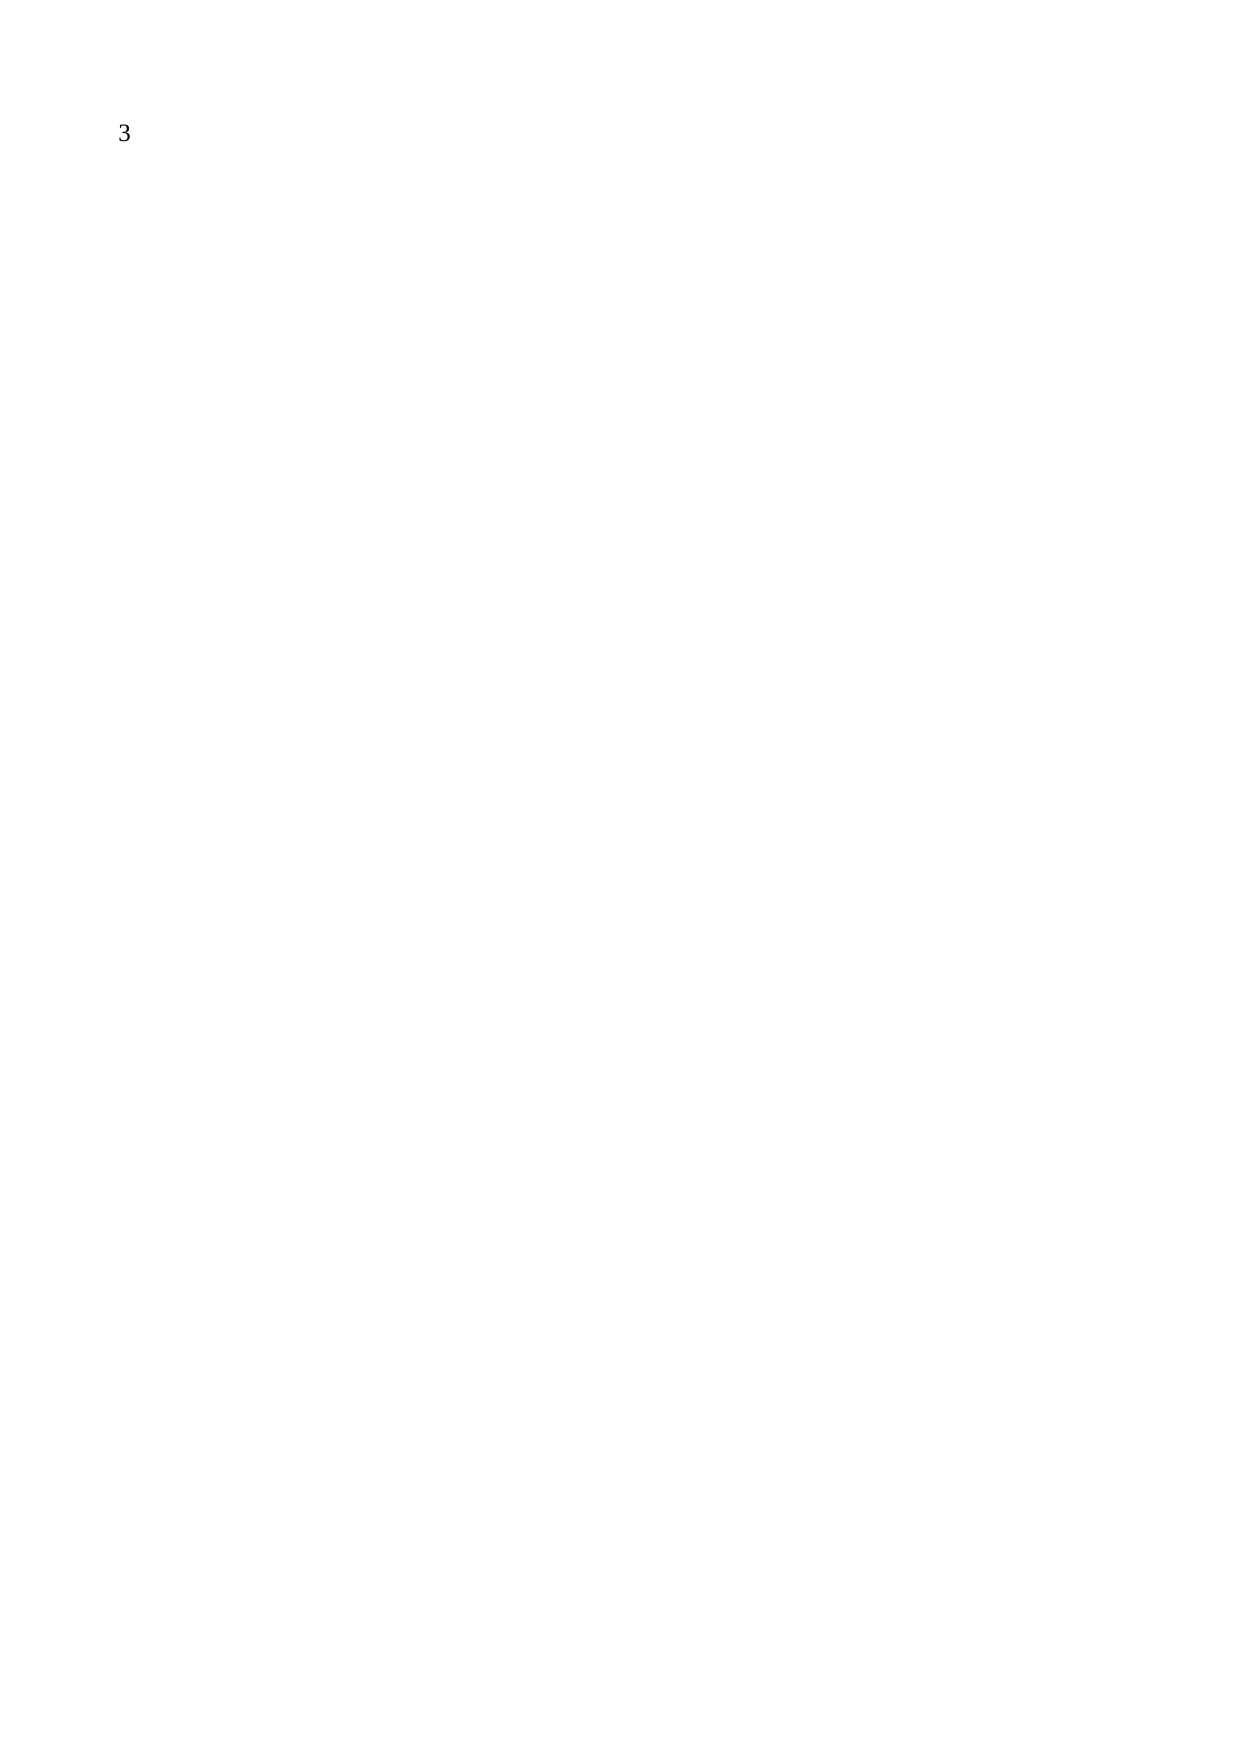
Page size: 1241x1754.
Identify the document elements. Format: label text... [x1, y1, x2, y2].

text 3 [118, 118, 1122, 147]
